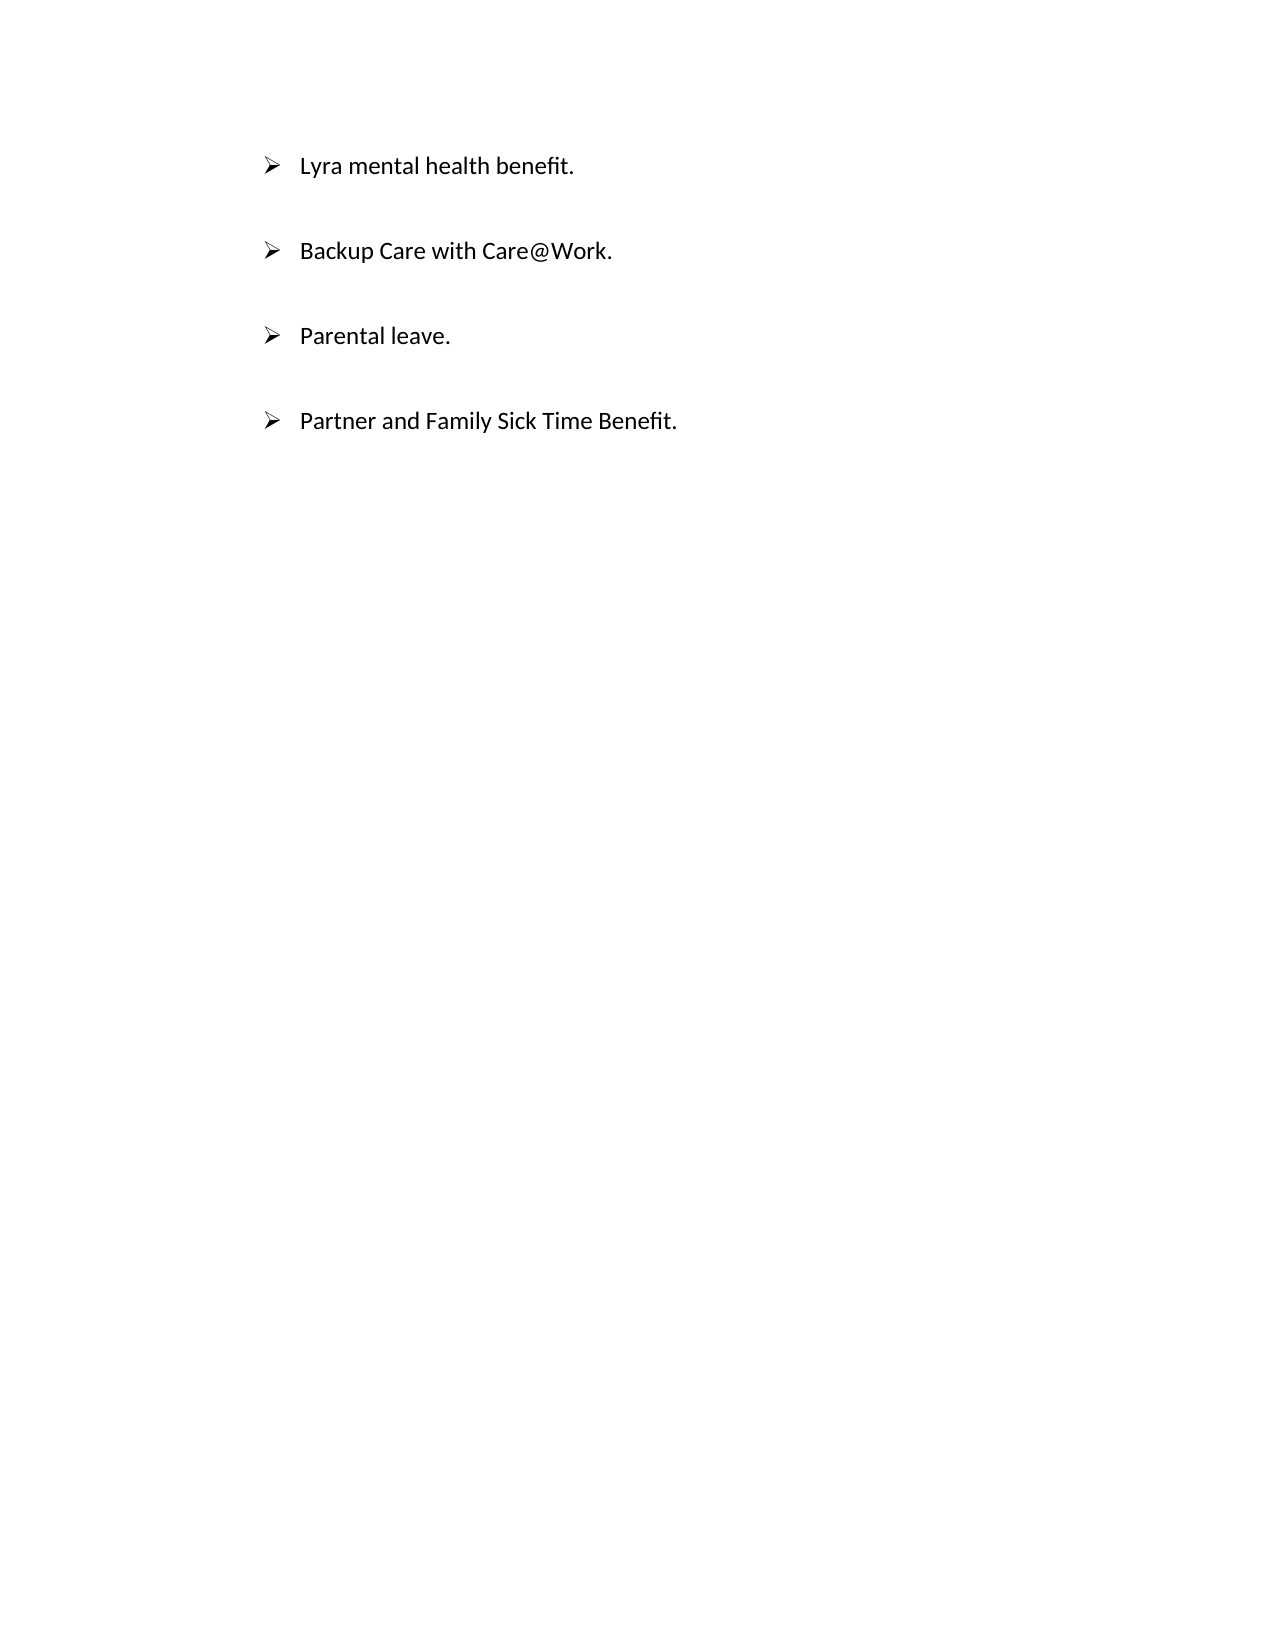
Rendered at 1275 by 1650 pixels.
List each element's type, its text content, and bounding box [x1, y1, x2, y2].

list Parental leave. [262, 320, 1125, 351]
list Backup Care with Care@Work. [262, 235, 1125, 266]
list Lyra mental health benefit. [262, 150, 1125, 181]
list Partner and Family Sick Time Benefit. [262, 405, 1125, 436]
